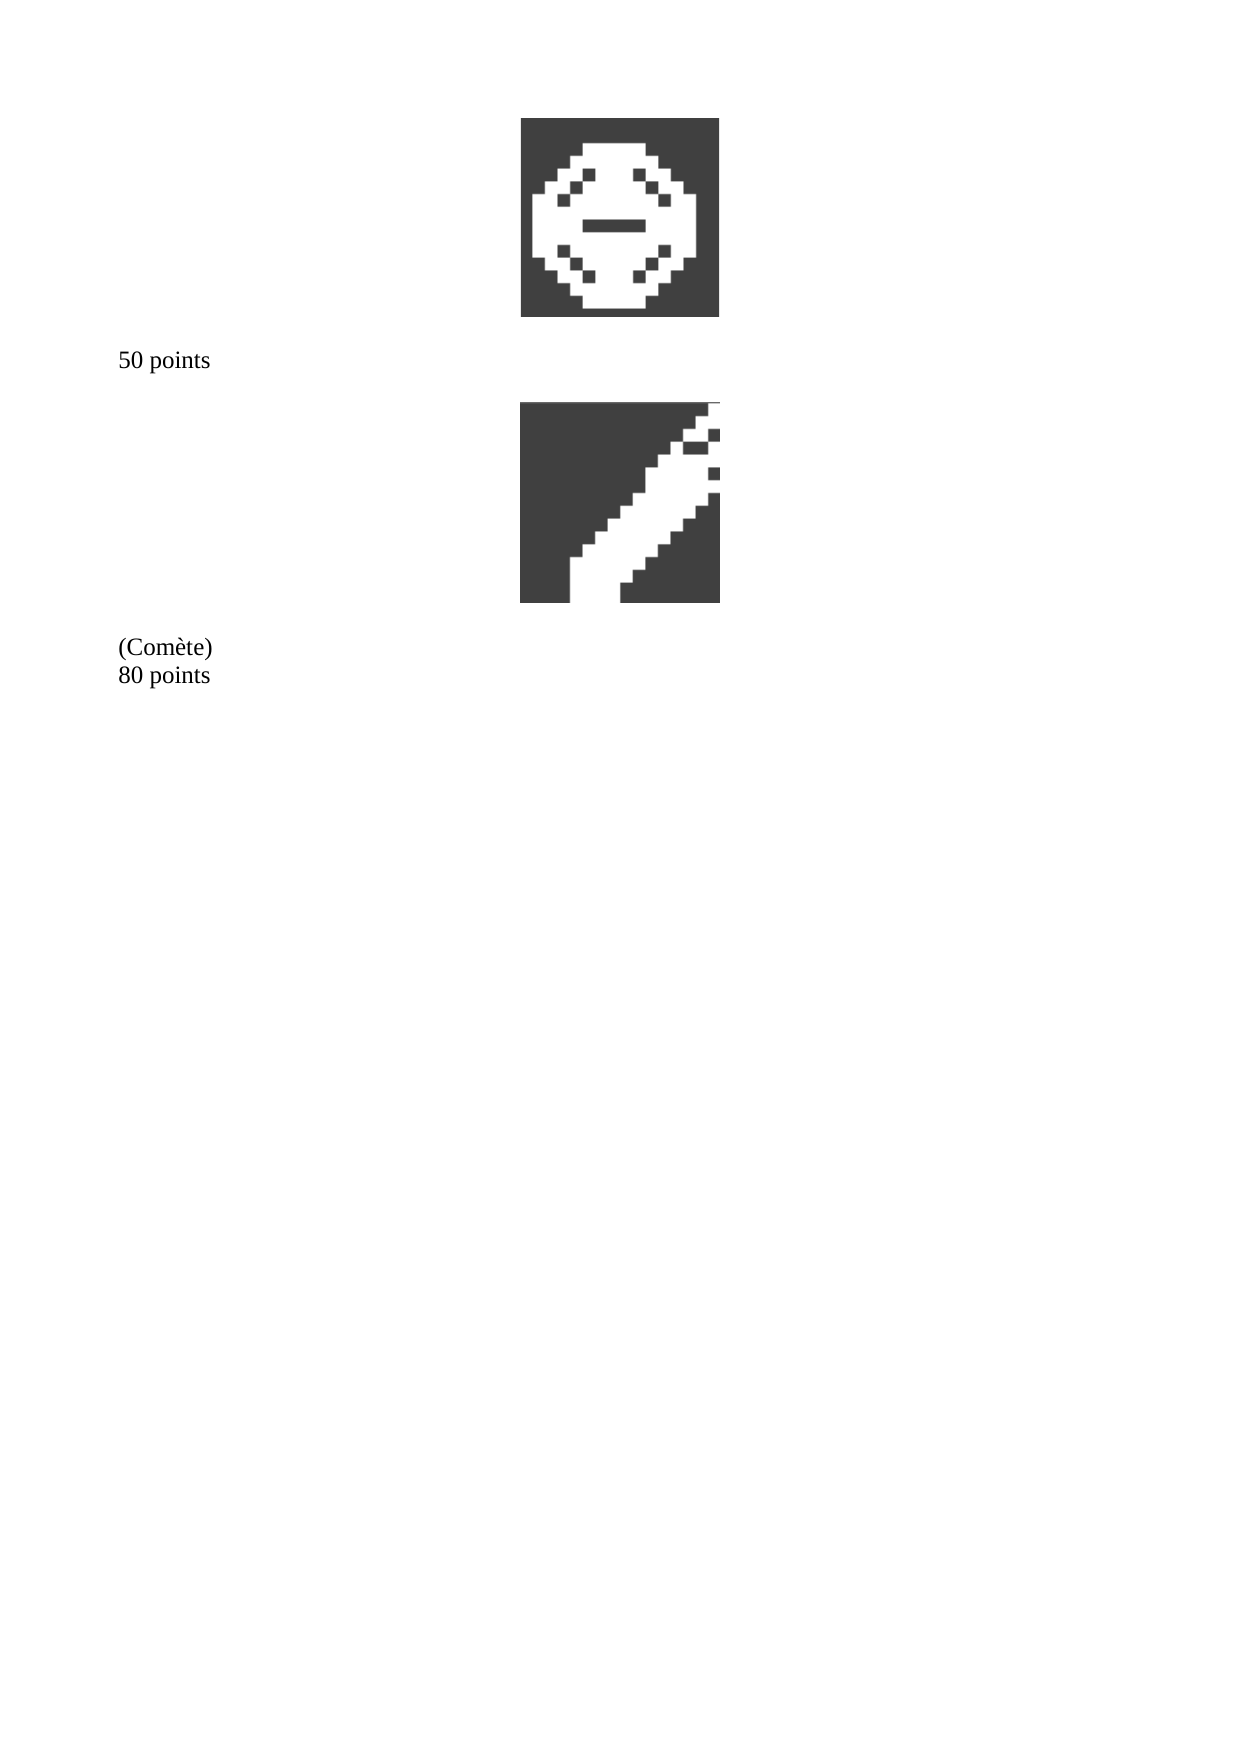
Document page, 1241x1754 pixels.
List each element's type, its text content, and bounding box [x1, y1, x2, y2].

text (Comète) [118, 632, 1122, 660]
text 80 points [118, 660, 1122, 689]
text 50 points [118, 345, 1122, 374]
